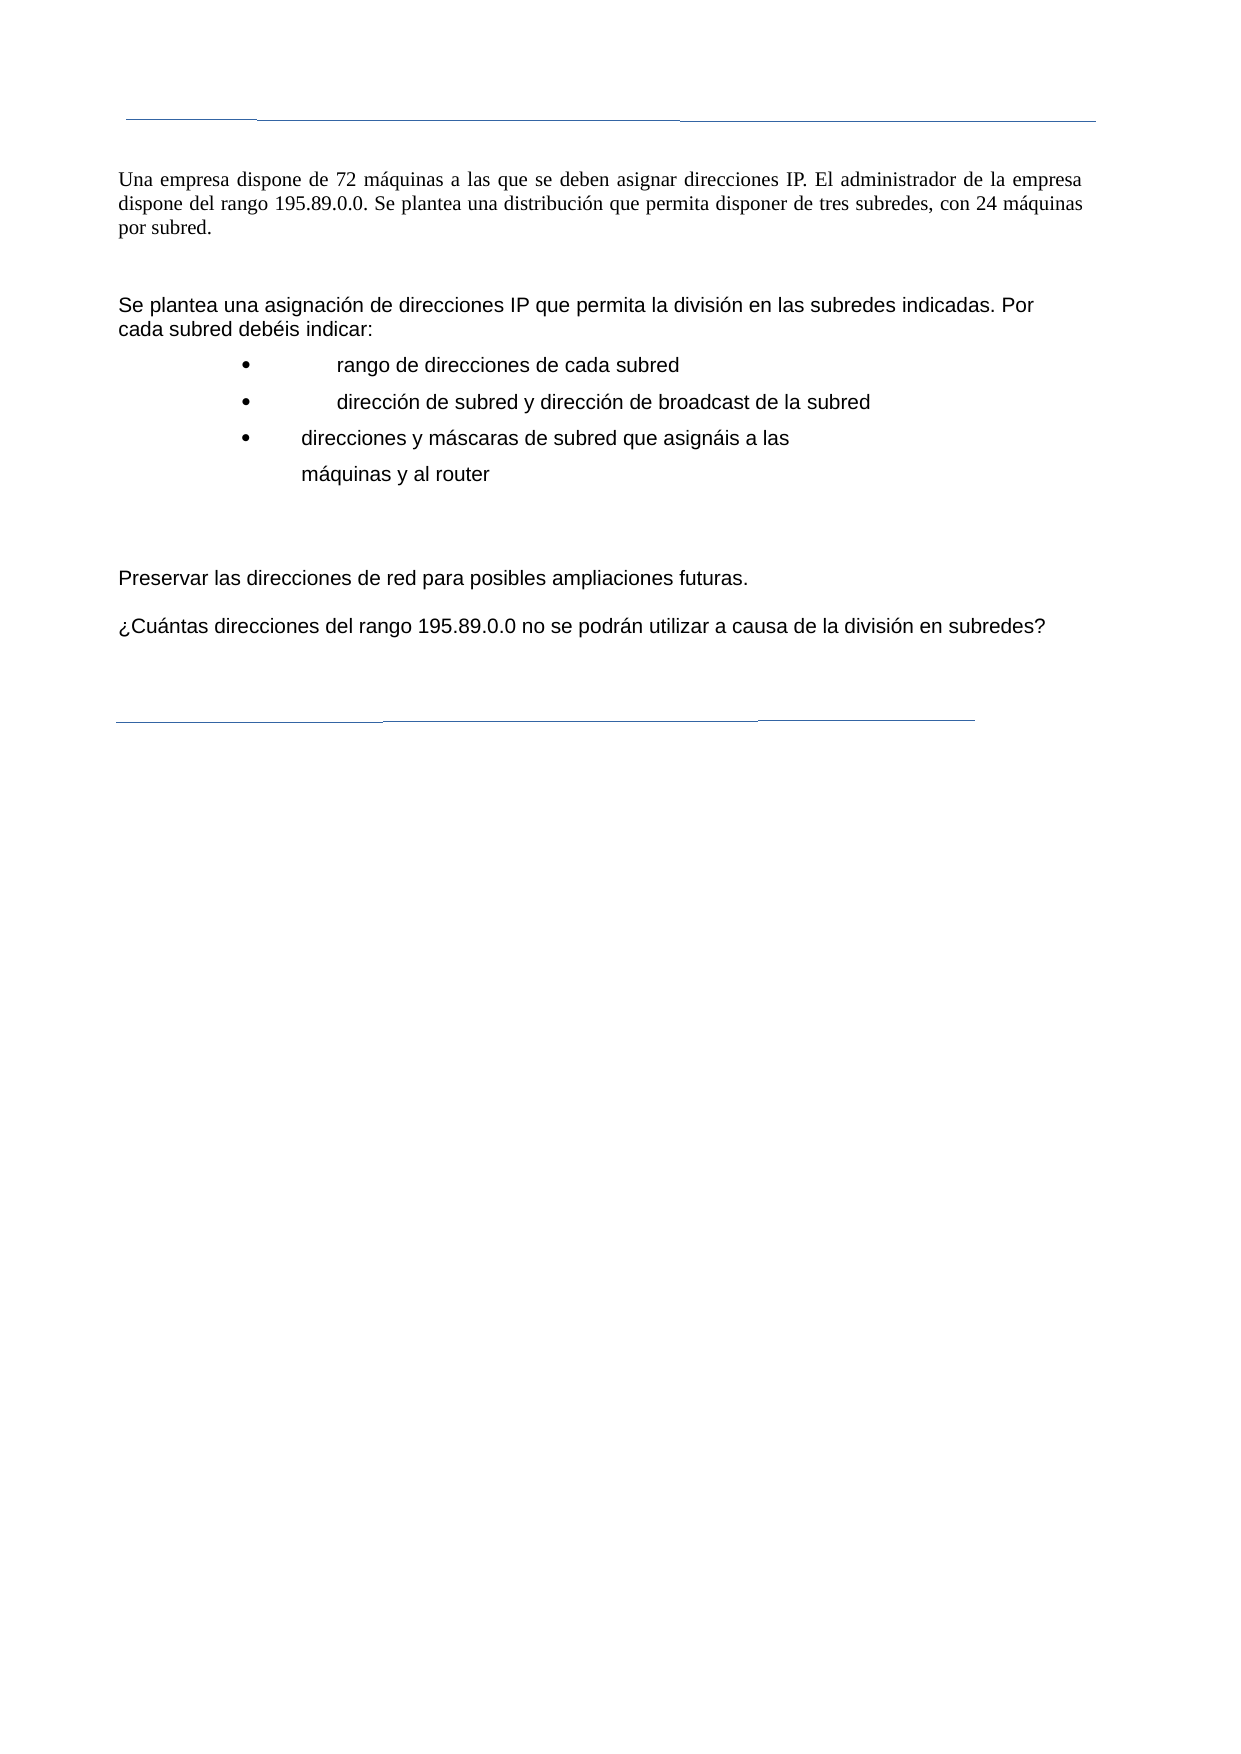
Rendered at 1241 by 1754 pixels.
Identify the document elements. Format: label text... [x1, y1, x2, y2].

list rango de direcciones de cada subred [242, 353, 1122, 377]
list dirección de subred y dirección de broadcast de la subred [242, 389, 1122, 413]
list direcciones y máscaras de subred que asignáis a las máquinas y al router [242, 426, 856, 486]
text Una empresa dispone de 72 máquinas a las que se deben asignar direcciones IP. El administrador de la empresa dispone del rango 195.89.0.0. Se plantea una distribución que permita disponer de tres subredes, con 24 máquinas por subred. [118, 167, 1083, 239]
list ¿Cuántas direcciones del rango 195.89.0.0 no se podrán utilizar a causa de la división en subredes? [118, 614, 1075, 638]
list Se plantea una asignación de direcciones IP que permita la división en las subredes indicadas. Por cada subred debéis indicar: [118, 293, 1083, 341]
list Preservar las direcciones de red para posibles ampliaciones futuras. [118, 566, 856, 590]
